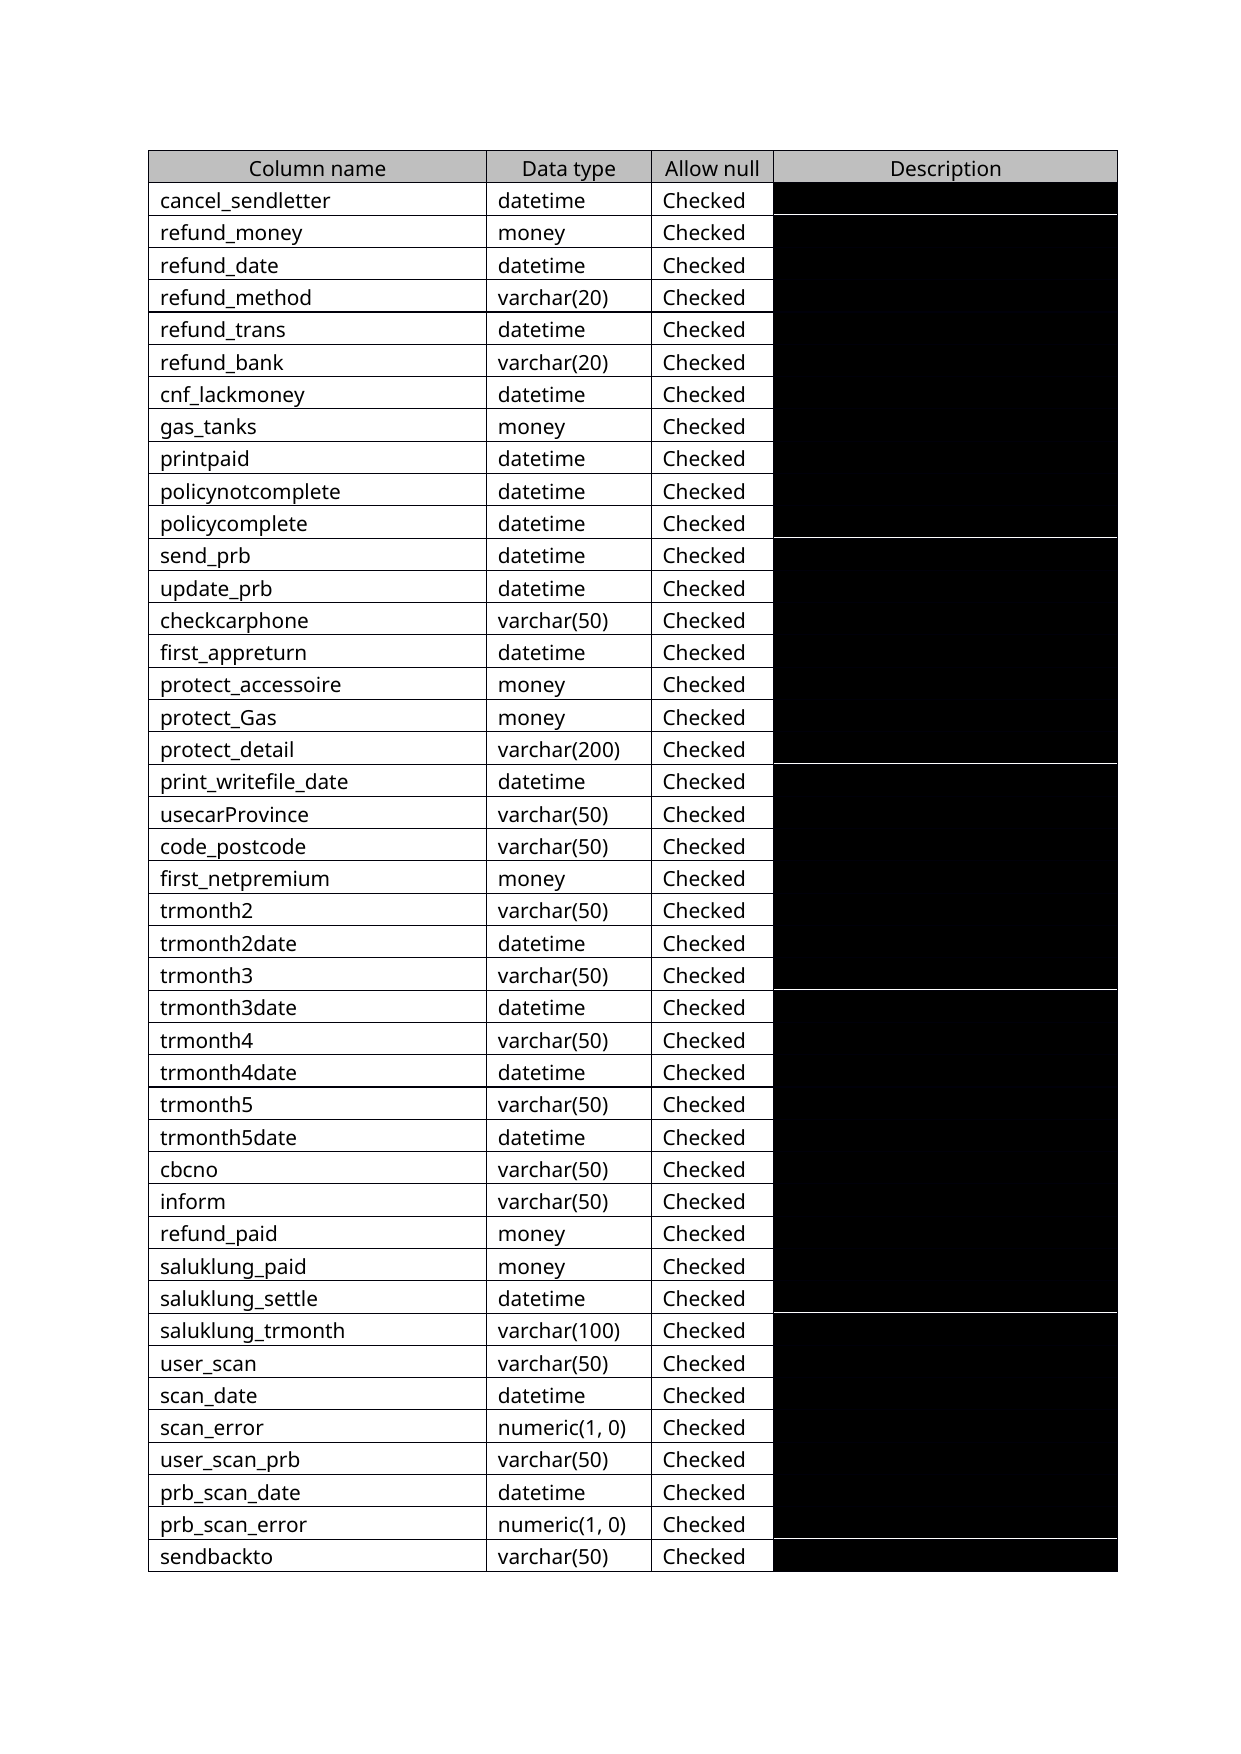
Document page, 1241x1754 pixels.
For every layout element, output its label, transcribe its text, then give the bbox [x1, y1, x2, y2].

table_cell money [487, 861, 651, 893]
table_cell datetime [487, 571, 651, 602]
table_cell refund_money [149, 216, 486, 247]
table_cell datetime [487, 1055, 651, 1086]
table_cell [1118, 893, 1230, 925]
table_cell [1118, 764, 1230, 796]
table_cell [1118, 1409, 1230, 1442]
table_cell Checked [652, 1378, 773, 1409]
table_cell Checked [652, 409, 773, 441]
table_cell [774, 216, 1117, 247]
table_cell [774, 1378, 1117, 1409]
table_cell varchar(50) [487, 1184, 651, 1216]
table_cell protect_accessoire [149, 668, 486, 699]
table_cell Checked [652, 603, 773, 634]
table_cell Checked [652, 1314, 773, 1345]
table_cell Checked [652, 1217, 773, 1248]
table_cell [1118, 279, 1230, 311]
table_cell [1118, 1345, 1230, 1377]
table_cell datetime [487, 183, 651, 214]
table_cell [774, 377, 1117, 408]
table_cell [1118, 344, 1230, 376]
table_cell [774, 700, 1117, 731]
table_cell trmonth5date [149, 1120, 486, 1151]
table_cell [774, 732, 1117, 763]
table_header Column name [149, 151, 486, 182]
table_cell datetime [487, 1475, 651, 1506]
table_cell varchar(20) [487, 345, 651, 376]
table_cell refund_paid [149, 1217, 486, 1248]
table_cell varchar(100) [487, 1314, 651, 1345]
table_cell [774, 668, 1117, 699]
table_cell [1118, 1313, 1230, 1345]
table_cell Checked [652, 700, 773, 731]
table_cell [774, 183, 1117, 214]
table_cell datetime [487, 991, 651, 1022]
table_cell [774, 1314, 1117, 1345]
table_cell saluklung_trmonth [149, 1314, 486, 1345]
table_cell datetime [487, 1120, 651, 1151]
table_cell [1118, 473, 1230, 505]
table_cell [1118, 1377, 1230, 1409]
table_cell [774, 1152, 1117, 1183]
table_cell datetime [487, 539, 651, 570]
table_cell [1118, 1248, 1230, 1280]
table_cell Checked [652, 377, 773, 408]
table_cell Checked [652, 635, 773, 667]
table_cell [774, 829, 1117, 860]
table_cell [1118, 1086, 1230, 1119]
table_cell [774, 539, 1117, 570]
table_cell [1118, 602, 1230, 634]
table_cell Checked [652, 1410, 773, 1442]
table_cell [774, 1184, 1117, 1216]
table_cell [1118, 1151, 1230, 1183]
table_cell varchar(50) [487, 603, 651, 634]
table_cell [774, 1055, 1117, 1086]
table_cell [774, 1540, 1117, 1571]
table_cell [1118, 1022, 1230, 1054]
table_cell first_netpremium [149, 861, 486, 893]
table_cell user_scan [149, 1346, 486, 1377]
table_cell usecarProvince [149, 797, 486, 828]
table_cell [774, 1507, 1117, 1538]
table_cell refund_trans [149, 313, 486, 344]
table_cell datetime [487, 442, 651, 473]
table_cell Checked [652, 991, 773, 1022]
table_cell saluklung_paid [149, 1249, 486, 1280]
table_cell Checked [652, 216, 773, 247]
table_cell [774, 248, 1117, 279]
table_cell scan_error [149, 1410, 486, 1442]
table_cell print_writefile_date [149, 765, 486, 796]
table_cell datetime [487, 1281, 651, 1312]
table_cell [774, 1281, 1117, 1312]
table_cell inform [149, 1184, 486, 1216]
table_cell trmonth2 [149, 894, 486, 925]
table_cell Checked [652, 829, 773, 860]
table_cell user_scan_prb [149, 1443, 486, 1474]
table_cell trmonth3date [149, 991, 486, 1022]
table_cell [774, 1088, 1117, 1119]
table_cell varchar(50) [487, 1540, 651, 1571]
table_cell trmonth4 [149, 1023, 486, 1054]
table_header Data type [487, 151, 651, 182]
table_cell [1118, 408, 1230, 441]
table_cell [774, 861, 1117, 893]
table_cell datetime [487, 313, 651, 344]
table_cell [1118, 376, 1230, 408]
table_cell Checked [652, 797, 773, 828]
table_cell policynotcomplete [149, 474, 486, 505]
table_cell first_appreturn [149, 635, 486, 667]
table_cell [1118, 925, 1230, 957]
table_cell refund_method [149, 280, 486, 311]
table_cell varchar(50) [487, 1443, 651, 1474]
table_cell Checked [652, 1540, 773, 1571]
table_cell [1118, 538, 1230, 570]
table_cell Checked [652, 345, 773, 376]
table_cell varchar(20) [487, 280, 651, 311]
table_cell varchar(200) [487, 732, 651, 763]
table_cell Checked [652, 1507, 773, 1538]
table_cell [774, 797, 1117, 828]
table_cell [774, 926, 1117, 957]
table_cell [1118, 505, 1230, 537]
table_cell [774, 635, 1117, 667]
table_cell Checked [652, 1475, 773, 1506]
table_cell prb_scan_error [149, 1507, 486, 1538]
table_cell [1118, 441, 1230, 473]
table_cell [774, 571, 1117, 602]
table_cell update_prb [149, 571, 486, 602]
table_cell [774, 506, 1117, 537]
table_cell money [487, 1217, 651, 1248]
table_cell Checked [652, 1249, 773, 1280]
table_cell printpaid [149, 442, 486, 473]
table_cell Checked [652, 894, 773, 925]
table_cell datetime [487, 377, 651, 408]
table_cell varchar(50) [487, 894, 651, 925]
table_cell refund_date [149, 248, 486, 279]
table_cell varchar(50) [487, 829, 651, 860]
table_cell money [487, 1249, 651, 1280]
table_cell Checked [652, 313, 773, 344]
table_cell [1118, 957, 1230, 989]
table_cell money [487, 216, 651, 247]
table_cell [774, 313, 1117, 344]
table_cell [1118, 311, 1230, 344]
table_cell varchar(50) [487, 958, 651, 989]
table_cell datetime [487, 248, 651, 279]
table_cell trmonth5 [149, 1088, 486, 1119]
table_cell checkcarphone [149, 603, 486, 634]
table_cell varchar(50) [487, 797, 651, 828]
table_cell datetime [487, 926, 651, 957]
table_cell [1118, 699, 1230, 731]
table_cell [774, 991, 1117, 1022]
table_cell Checked [652, 1346, 773, 1377]
table_header Description [774, 151, 1117, 182]
table_cell [1118, 570, 1230, 602]
table_cell Checked [652, 183, 773, 214]
table_cell [774, 1346, 1117, 1377]
table_cell varchar(50) [487, 1088, 651, 1119]
table_cell Checked [652, 765, 773, 796]
table_cell Checked [652, 1443, 773, 1474]
table_cell Checked [652, 442, 773, 473]
table_cell Checked [652, 1281, 773, 1312]
table_cell prb_scan_date [149, 1475, 486, 1506]
table_cell [774, 603, 1117, 634]
table_cell [774, 1217, 1117, 1248]
table_cell varchar(50) [487, 1346, 651, 1377]
table_cell [1118, 1506, 1230, 1538]
table_cell [1118, 667, 1230, 699]
table_cell [1118, 1054, 1230, 1086]
table_cell refund_bank [149, 345, 486, 376]
table_cell [774, 442, 1117, 473]
table_cell [774, 894, 1117, 925]
table_cell [774, 1410, 1117, 1442]
table_cell cnf_lackmoney [149, 377, 486, 408]
table_cell [774, 345, 1117, 376]
table_cell Checked [652, 732, 773, 763]
table_cell Checked [652, 539, 773, 570]
table_cell [1118, 1119, 1230, 1151]
table_cell policycomplete [149, 506, 486, 537]
table_cell send_prb [149, 539, 486, 570]
table_cell [1118, 990, 1230, 1022]
table_cell datetime [487, 635, 651, 667]
table_cell [774, 1023, 1117, 1054]
table_cell sendbackto [149, 1540, 486, 1571]
table_cell code_postcode [149, 829, 486, 860]
table_cell Checked [652, 958, 773, 989]
table_cell [1118, 634, 1230, 667]
table_cell Checked [652, 926, 773, 957]
table_cell datetime [487, 1378, 651, 1409]
table_cell [774, 474, 1117, 505]
table_cell Checked [652, 1120, 773, 1151]
table_header Allow null [652, 151, 773, 182]
table_cell [1118, 1539, 1230, 1571]
table_cell [774, 765, 1117, 796]
table_cell varchar(50) [487, 1023, 651, 1054]
table_cell Checked [652, 668, 773, 699]
table_cell datetime [487, 765, 651, 796]
table_cell [1118, 1280, 1230, 1312]
table_cell [1118, 731, 1230, 763]
table_cell [1118, 215, 1230, 247]
table_cell gas_tanks [149, 409, 486, 441]
table_cell [774, 1249, 1117, 1280]
table_cell saluklung_settle [149, 1281, 486, 1312]
table_cell [1118, 796, 1230, 828]
table_cell Checked [652, 1152, 773, 1183]
table_cell numeric(1, 0) [487, 1410, 651, 1442]
table_cell [1118, 1474, 1230, 1506]
table_cell datetime [487, 474, 651, 505]
table_cell Checked [652, 248, 773, 279]
table_cell [1118, 247, 1230, 279]
table_cell [1118, 1183, 1230, 1216]
table_cell Checked [652, 861, 773, 893]
table_cell [1118, 1442, 1230, 1474]
table_cell [774, 280, 1117, 311]
table_cell trmonth2date [149, 926, 486, 957]
table_cell protect_Gas [149, 700, 486, 731]
table_cell cancel_sendletter [149, 183, 486, 214]
table_cell cbcno [149, 1152, 486, 1183]
table_cell money [487, 700, 651, 731]
table_cell [1118, 828, 1230, 860]
table_cell [1118, 1216, 1230, 1248]
table_cell Checked [652, 1088, 773, 1119]
table_cell [774, 1475, 1117, 1506]
table_cell money [487, 409, 651, 441]
table_cell [1118, 860, 1230, 893]
table_cell [774, 409, 1117, 441]
table_cell trmonth4date [149, 1055, 486, 1086]
table_cell Checked [652, 1055, 773, 1086]
table_cell Checked [652, 571, 773, 602]
table_cell protect_detail [149, 732, 486, 763]
table_cell [774, 958, 1117, 989]
table_cell Checked [652, 1023, 773, 1054]
table_cell Checked [652, 506, 773, 537]
table_cell Checked [652, 1184, 773, 1216]
table_cell trmonth3 [149, 958, 486, 989]
table_cell money [487, 668, 651, 699]
table_cell scan_date [149, 1378, 486, 1409]
table_cell [774, 1120, 1117, 1151]
table_cell [774, 1443, 1117, 1474]
table_cell [1118, 182, 1230, 214]
table_header [1118, 150, 1230, 182]
table_cell numeric(1, 0) [487, 1507, 651, 1538]
table_cell datetime [487, 506, 651, 537]
table_cell Checked [652, 474, 773, 505]
table_cell Checked [652, 280, 773, 311]
table_cell varchar(50) [487, 1152, 651, 1183]
